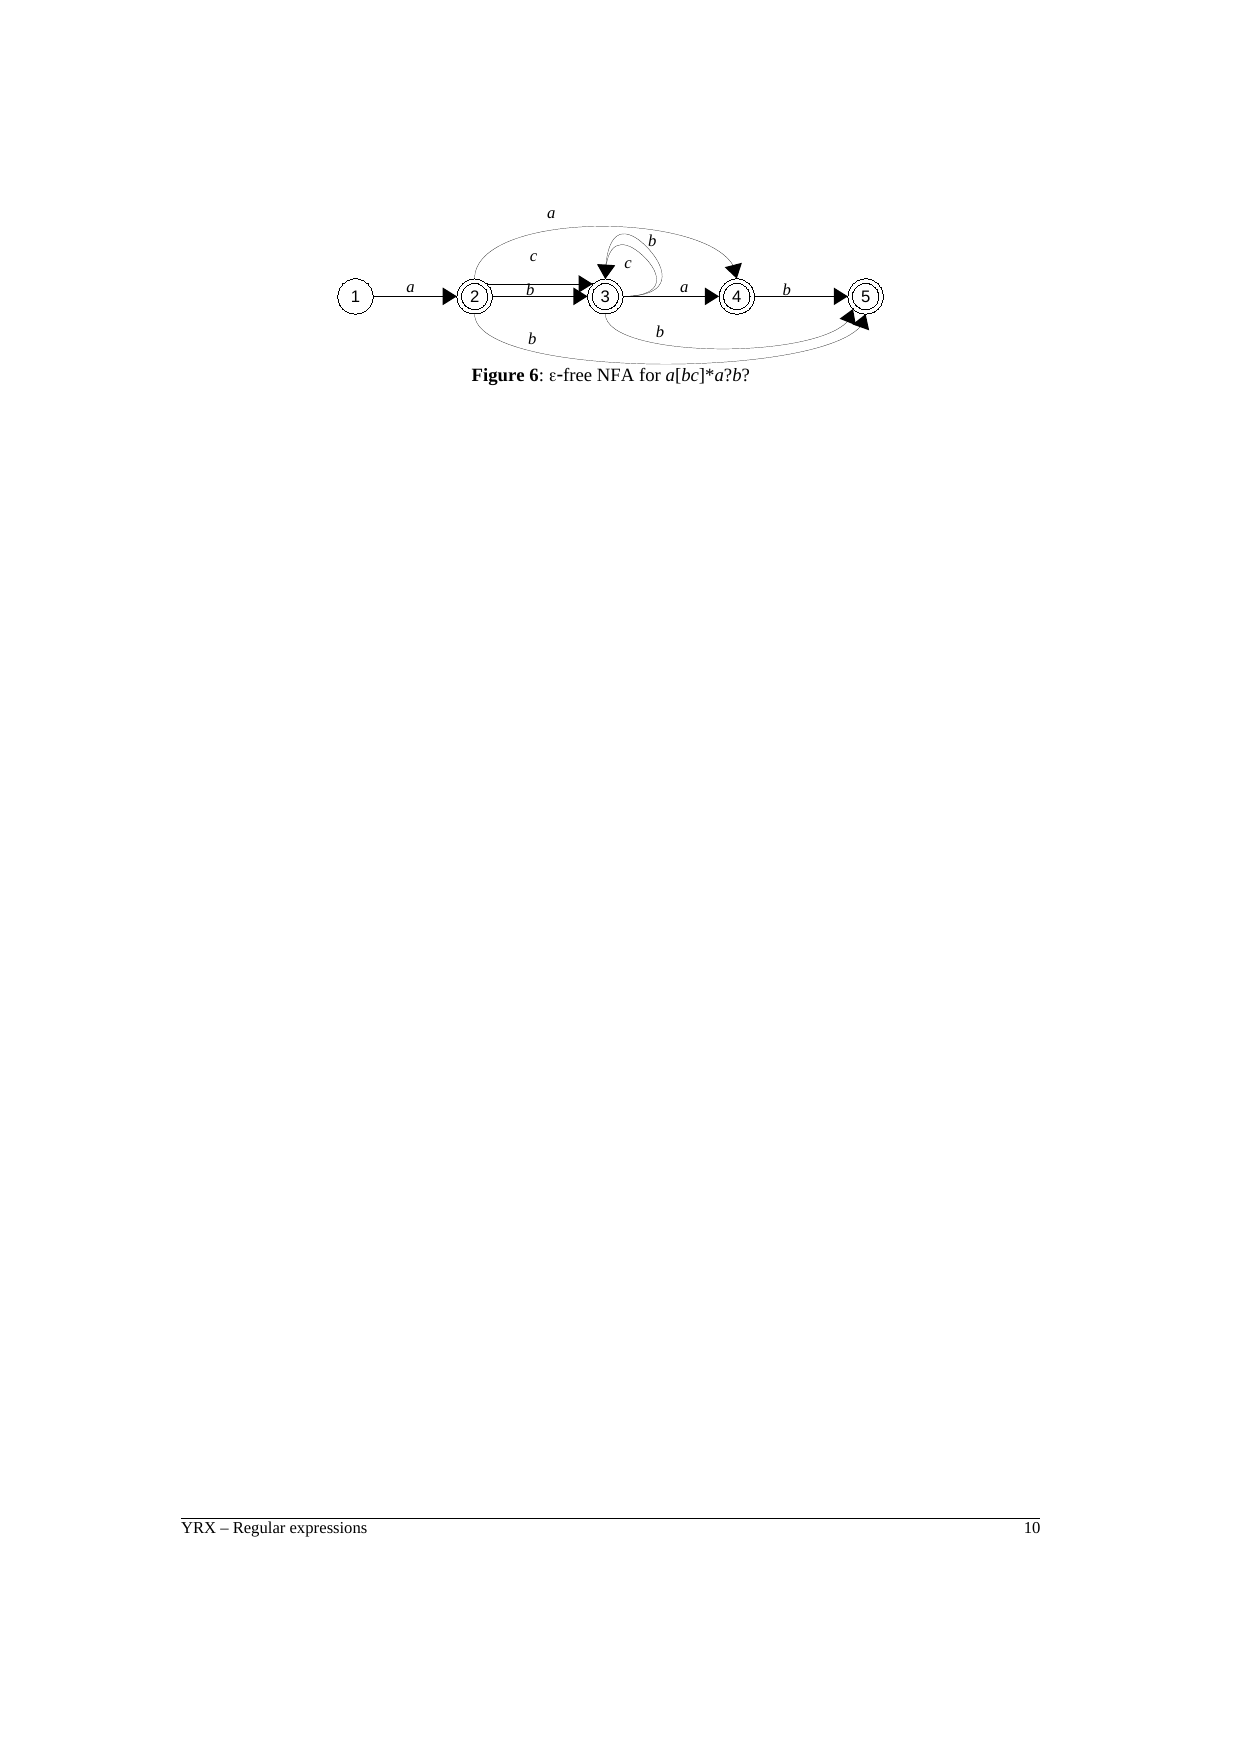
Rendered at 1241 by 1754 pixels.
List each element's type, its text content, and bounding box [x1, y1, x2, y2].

text Figure 6: e-free NFA for a[bc]*a?b? [475, 227, 735, 296]
text Figure 6: e-free NFA for a[bc]*a?b? [475, 297, 858, 364]
text Figure 6: e-free NFA for a[bc]*a?b? [338, 297, 883, 385]
text Figure 6: e-free NFA for a[bc]*a?b? [606, 297, 852, 348]
text Figure 6: e-free NFA for a[bc]*a?b? [338, 209, 883, 296]
text Figure 6: e-free NFA for a[bc]*a?b? [607, 245, 656, 296]
text Figure 6: e-free NFA for a[bc]*a?b? [489, 285, 578, 296]
text Figure 6: e-free NFA for a[bc]*a?b? [609, 235, 661, 289]
